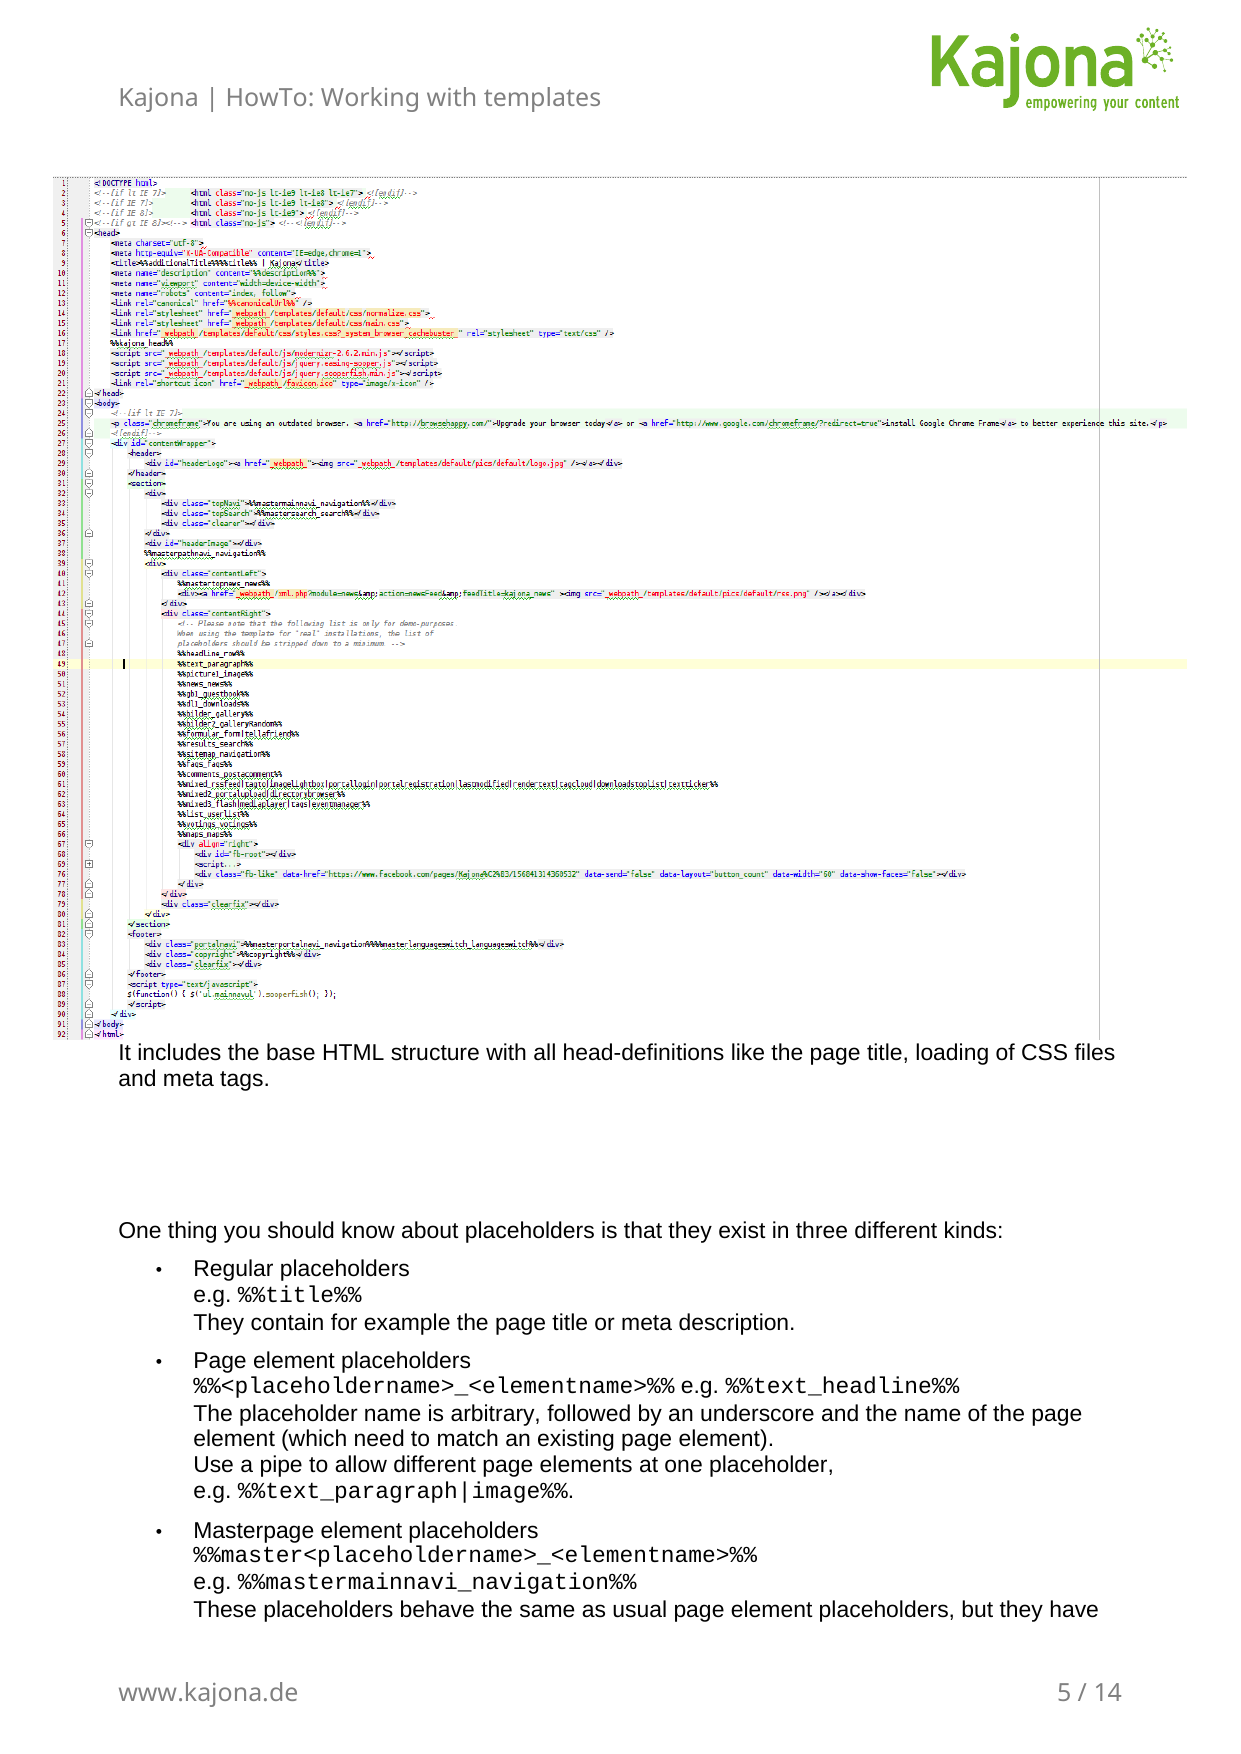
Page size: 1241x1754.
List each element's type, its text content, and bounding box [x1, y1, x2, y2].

list Regular placeholders e.g. %%title%% They contain for example the page title or meta description. [156, 1256, 1122, 1335]
picture [53, 176, 1187, 1040]
list Masterpage element placeholders %%master<placeholdername>_<elementname>%% e.g. %%mastermainnavi_navigation%% These placeholders behave the same as usual page element placeholders, but they have [156, 1517, 1122, 1622]
list Page element placeholders %%<placeholdername>_<elementname>%% e.g. %%text_headline%% The placeholder name is arbitrary, followed by an underscore and the name of the page element (which need to match an existing page element). Use a pipe to allow different page elements at one placeholder, e.g. %%text_paragraph|image%%. [156, 1347, 1122, 1505]
text It includes the base HTML structure with all head-definitions like the page title, loading of CSS files and meta tags. [118, 1040, 1122, 1091]
text One thing you should know about placeholders is that they exist in three different kinds: [118, 1218, 1122, 1243]
